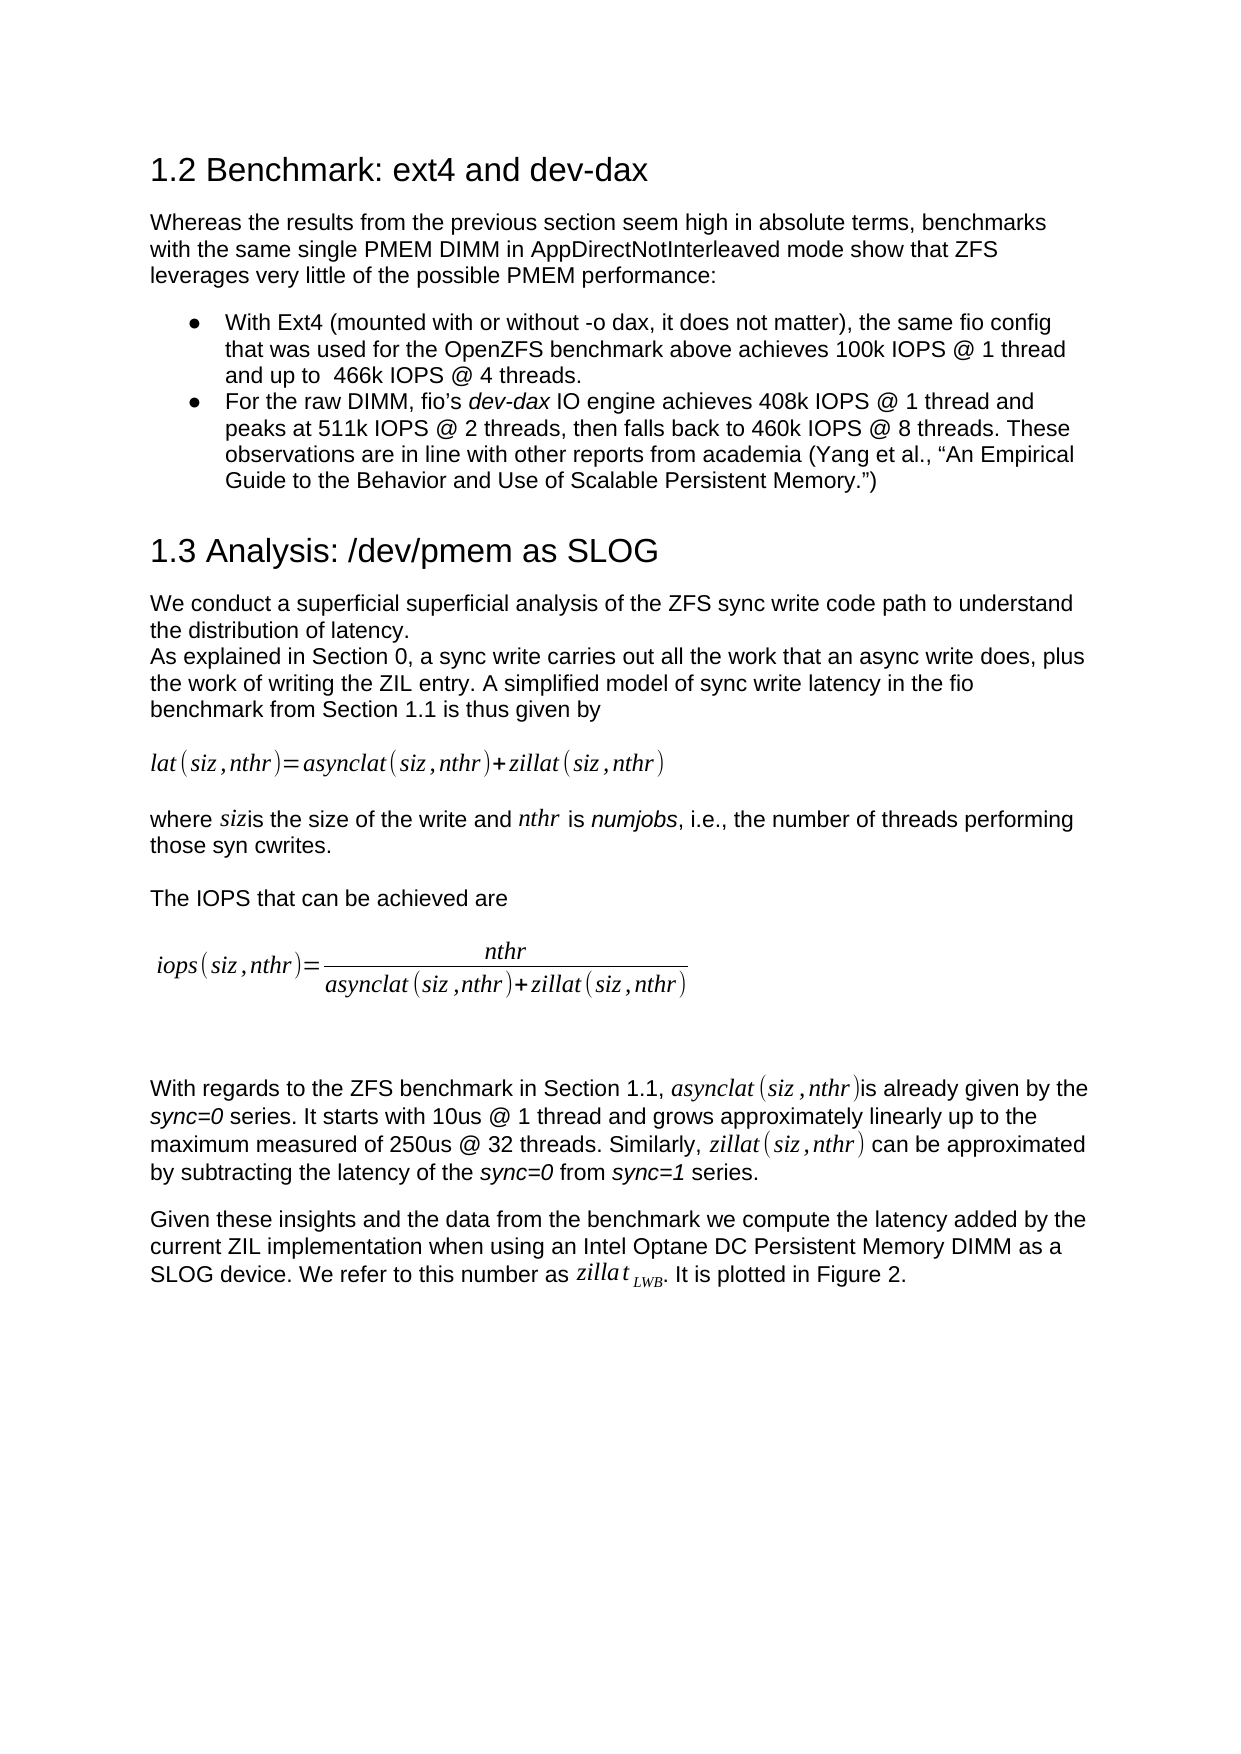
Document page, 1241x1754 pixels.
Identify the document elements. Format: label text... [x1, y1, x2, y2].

subtitle 1.2 Benchmark: ext4 and dev-dax [150, 150, 1090, 188]
subtitle 1.3 Analysis: /dev/pmem as SLOG [150, 531, 1090, 569]
list For the raw DIMM, fio’s dev-dax IO engine achieves 408k IOPS @ 1 thread and peaks at 511k IOPS @ 2 threads, then falls back to 460k IOPS @ 8 threads. These observations are in line with other reports from academia (Yang et al., “An Empirical Guide to the Behavior and Use of Scalable Persistent Memory.”) [187, 388, 1090, 494]
text With regards to the ZFS benchmark in Section 1.1, is already given by the sync=0 series. It starts with 10us @ 1 thread and grows approximately linearly up to the maximum measured of 250us @ 32 threads. Similarly, can be approximated by subtracting the latency of the sync=0 from sync=1 series. [150, 1073, 1090, 1185]
text As explained in Section 0, a sync write carries out all the work that an async write does, plus the work of writing the ZIL entry. A simplified model of sync write latency in the fio benchmark from Section 1.1 is thus given by [150, 643, 1090, 722]
text We conduct a superficial superficial analysis of the ZFS sync write code path to understand the distribution of latency. [150, 590, 1090, 643]
list With Ext4 (mounted with or without -o dax, it does not matter), the same fio config that was used for the OpenZFS benchmark above achieves 100k IOPS @ 1 thread and up to 466k IOPS @ 4 threads. [187, 309, 1090, 388]
text where is the size of the write and is numjobs, i.e., the number of threads performing those syn cwrites. The IOPS that can be achieved are [150, 805, 1090, 1026]
text Given these insights and the data from the benchmark we compute the latency added by the current ZIL implementation when using an Intel Optane DC Persistent Memory DIMM as a SLOG device. We refer to this number as . It is plotted in Figure 2. [150, 1206, 1090, 1290]
text Whereas the results from the previous section seem high in absolute terms, benchmarks with the same single PMEM DIMM in AppDirectNotInterleaved mode show that ZFS leverages very little of the possible PMEM performance: [150, 209, 1090, 288]
